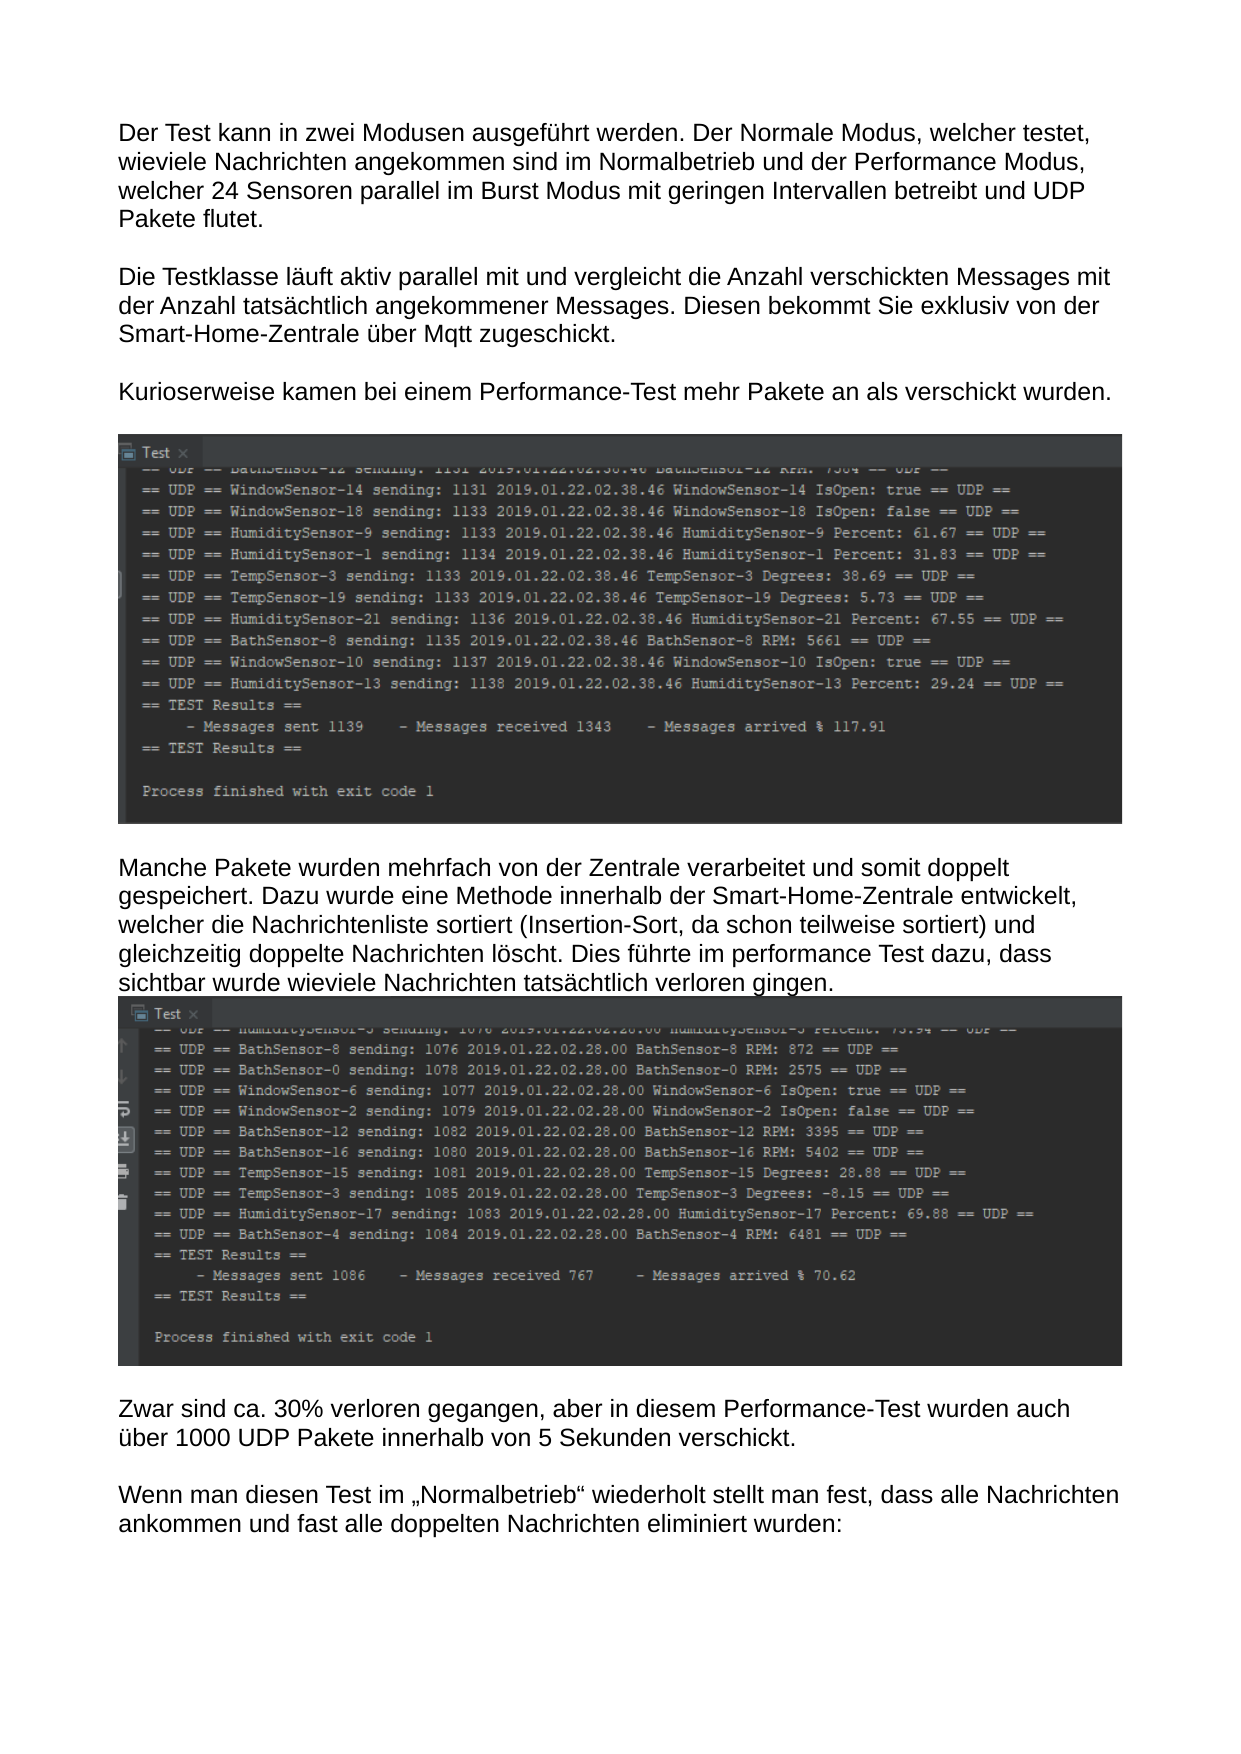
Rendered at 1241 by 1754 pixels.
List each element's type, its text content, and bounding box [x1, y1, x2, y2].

text Die Testklasse läuft aktiv parallel mit und vergleicht die Anzahl verschickten Messages mit der Anzahl tatsächtlich angekommener Messages. Diesen bekommt Sie exklusiv von der Smart-Home-Zentrale über Mqtt zugeschickt. [118, 262, 1122, 348]
text Zwar sind ca. 30% verloren gegangen, aber in diesem Performance-Test wurden auch über 1000 UDP Pakete innerhalb von 5 Sekunden verschickt. [118, 1394, 1122, 1452]
text Wenn man diesen Test im „Normalbetrieb“ wiederholt stellt man fest, dass alle Nachrichten ankommen und fast alle doppelten Nachrichten eliminiert wurden: [118, 1480, 1122, 1538]
picture [118, 434, 1123, 824]
text Manche Pakete wurden mehrfach von der Zentrale verarbeitet und somit doppelt gespeichert. Dazu wurde eine Methode innerhalb der Smart-Home-Zentrale entwickelt, welcher die Nachrichtenliste sortiert (Insertion-Sort, da schon teilweise sortiert) und gleichzeitig doppelte Nachrichten löscht. Dies führte im performance Test dazu, dass sichtbar wurde wieviele Nachrichten tatsächtlich verloren gingen. [118, 852, 1122, 996]
text Der Test kann in zwei Modusen ausgeführt werden. Der Normale Modus, welcher testet, wieviele Nachrichten angekommen sind im Normalbetrieb und der Performance Modus, welcher 24 Sensoren parallel im Burst Modus mit geringen Intervallen betreibt und UDP Pakete flutet. [118, 118, 1122, 233]
picture [118, 996, 1123, 1366]
text Kurioserweise kamen bei einem Performance-Test mehr Pakete an als verschickt wurden. [118, 377, 1122, 406]
